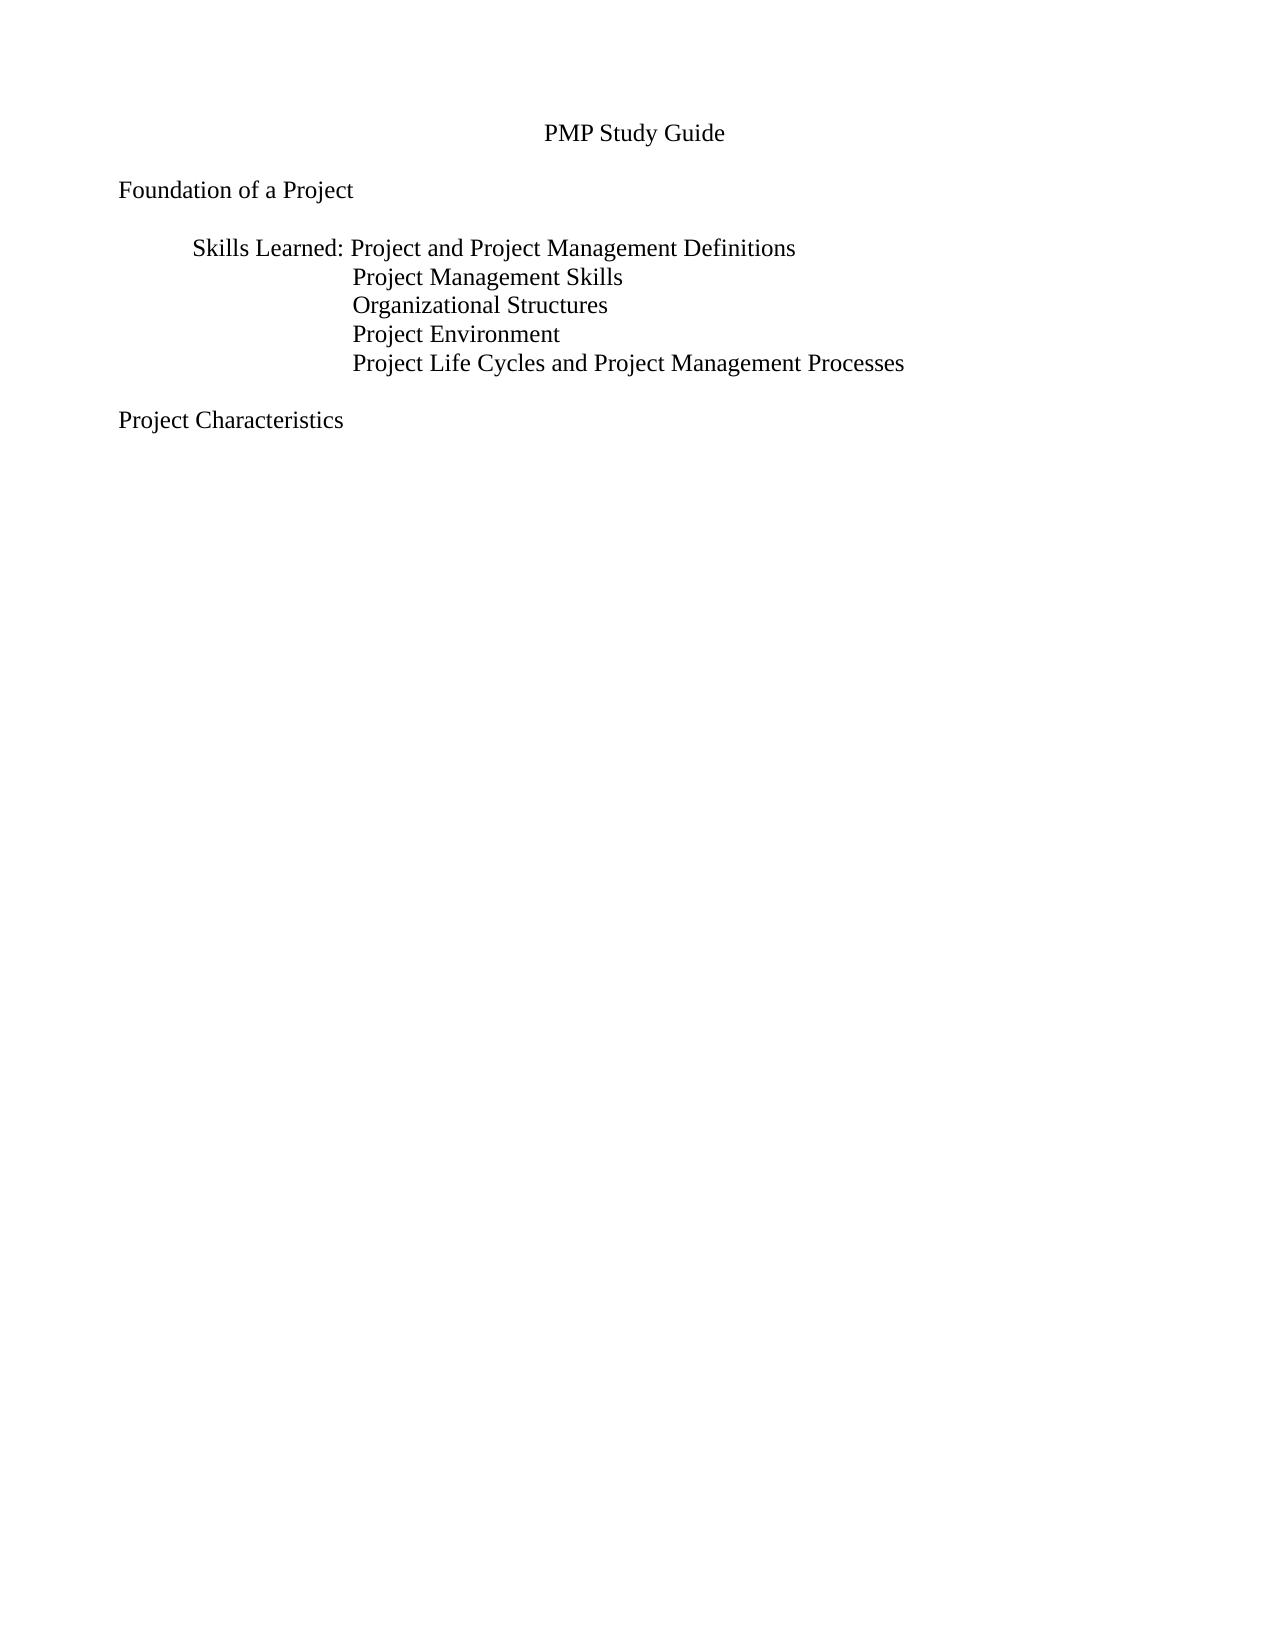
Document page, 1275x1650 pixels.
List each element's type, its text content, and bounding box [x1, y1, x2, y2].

text Project Characteristics [118, 406, 1157, 434]
text Project Environment [118, 319, 1157, 348]
text Skills Learned: Project and Project Management Definitions [118, 233, 1157, 262]
text Project Management Skills [118, 262, 1157, 291]
text Project Life Cycles and Project Management Processes [118, 348, 1157, 377]
text Foundation of a Project [118, 176, 1157, 204]
text Organizational Structures [118, 291, 1157, 319]
text PMP Study Guide [118, 118, 1157, 147]
